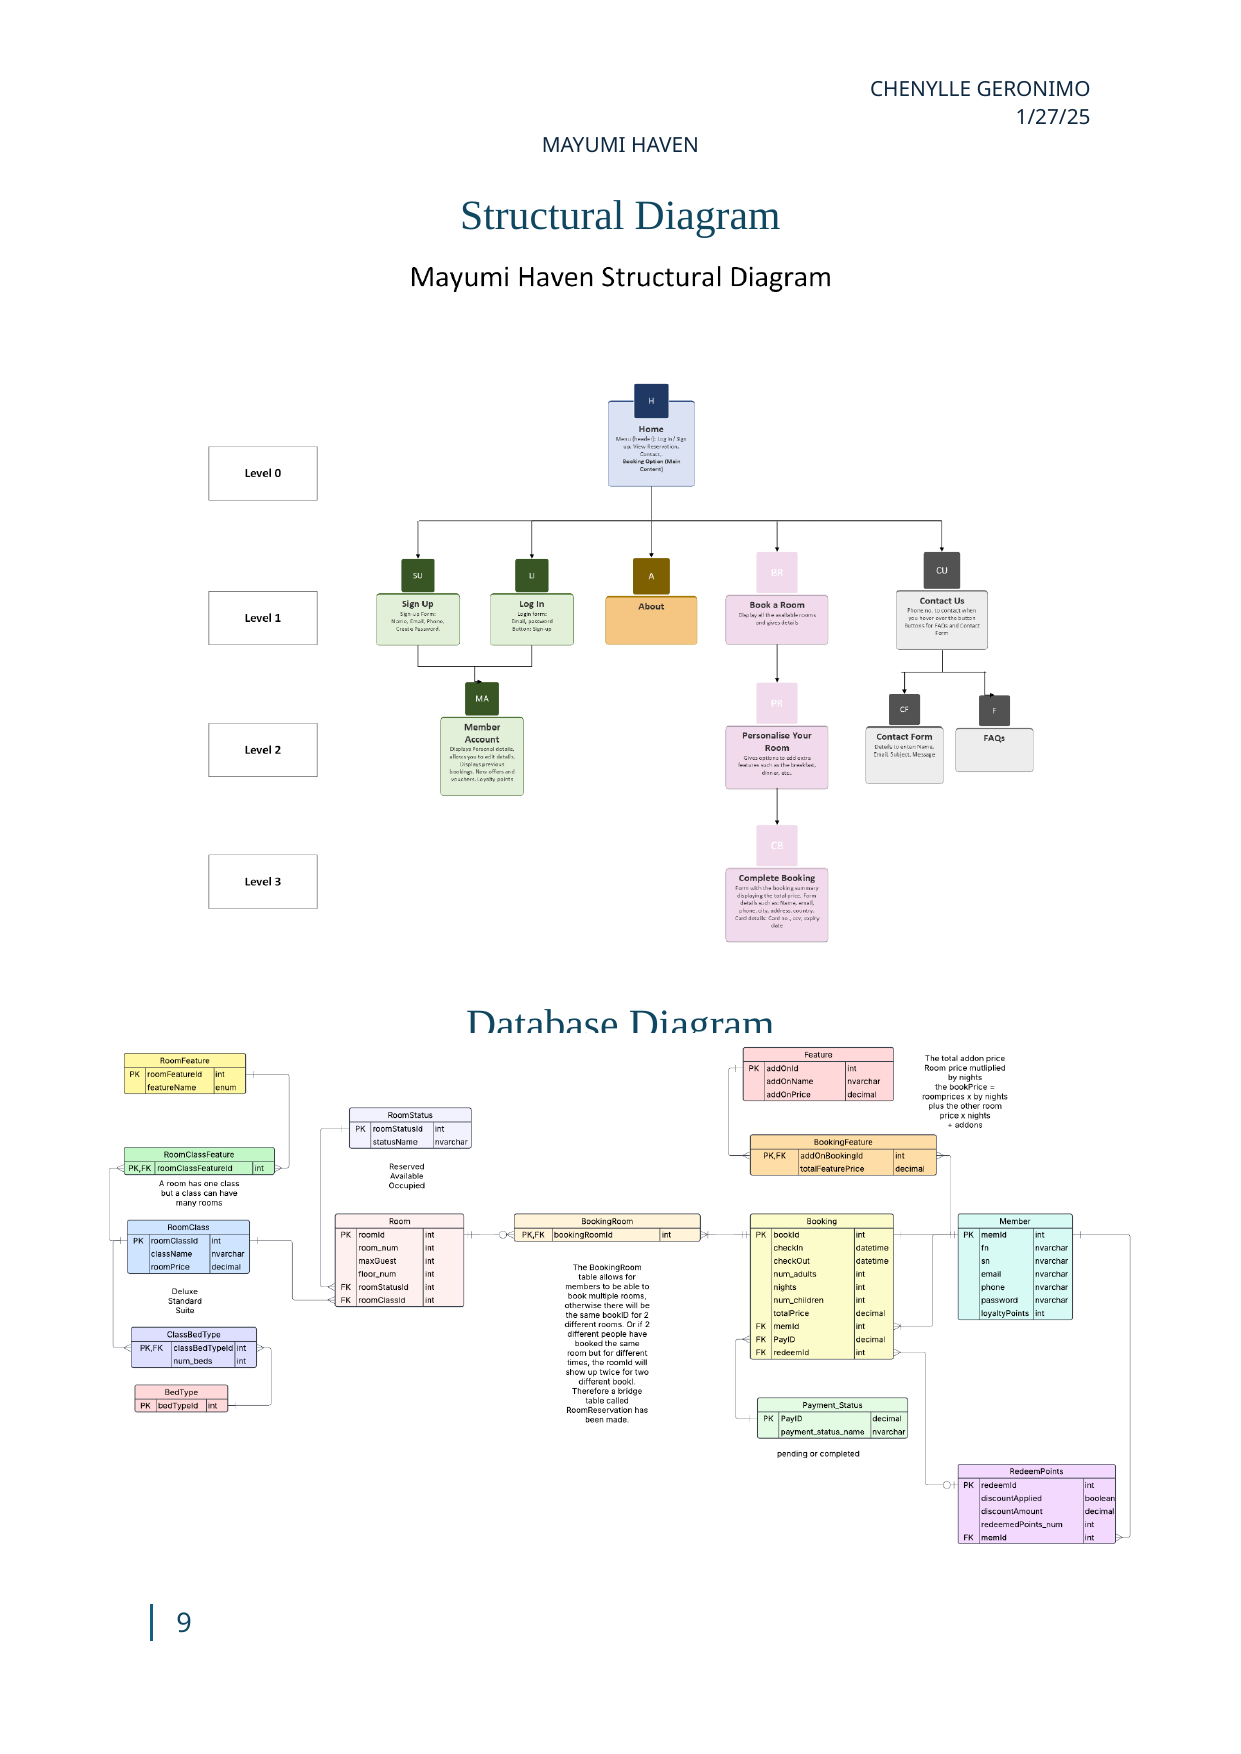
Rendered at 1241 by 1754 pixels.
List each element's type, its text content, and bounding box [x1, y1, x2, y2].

subtitle Structural Diagram [150, 190, 1090, 238]
subtitle Database Diagram [150, 999, 1090, 1033]
